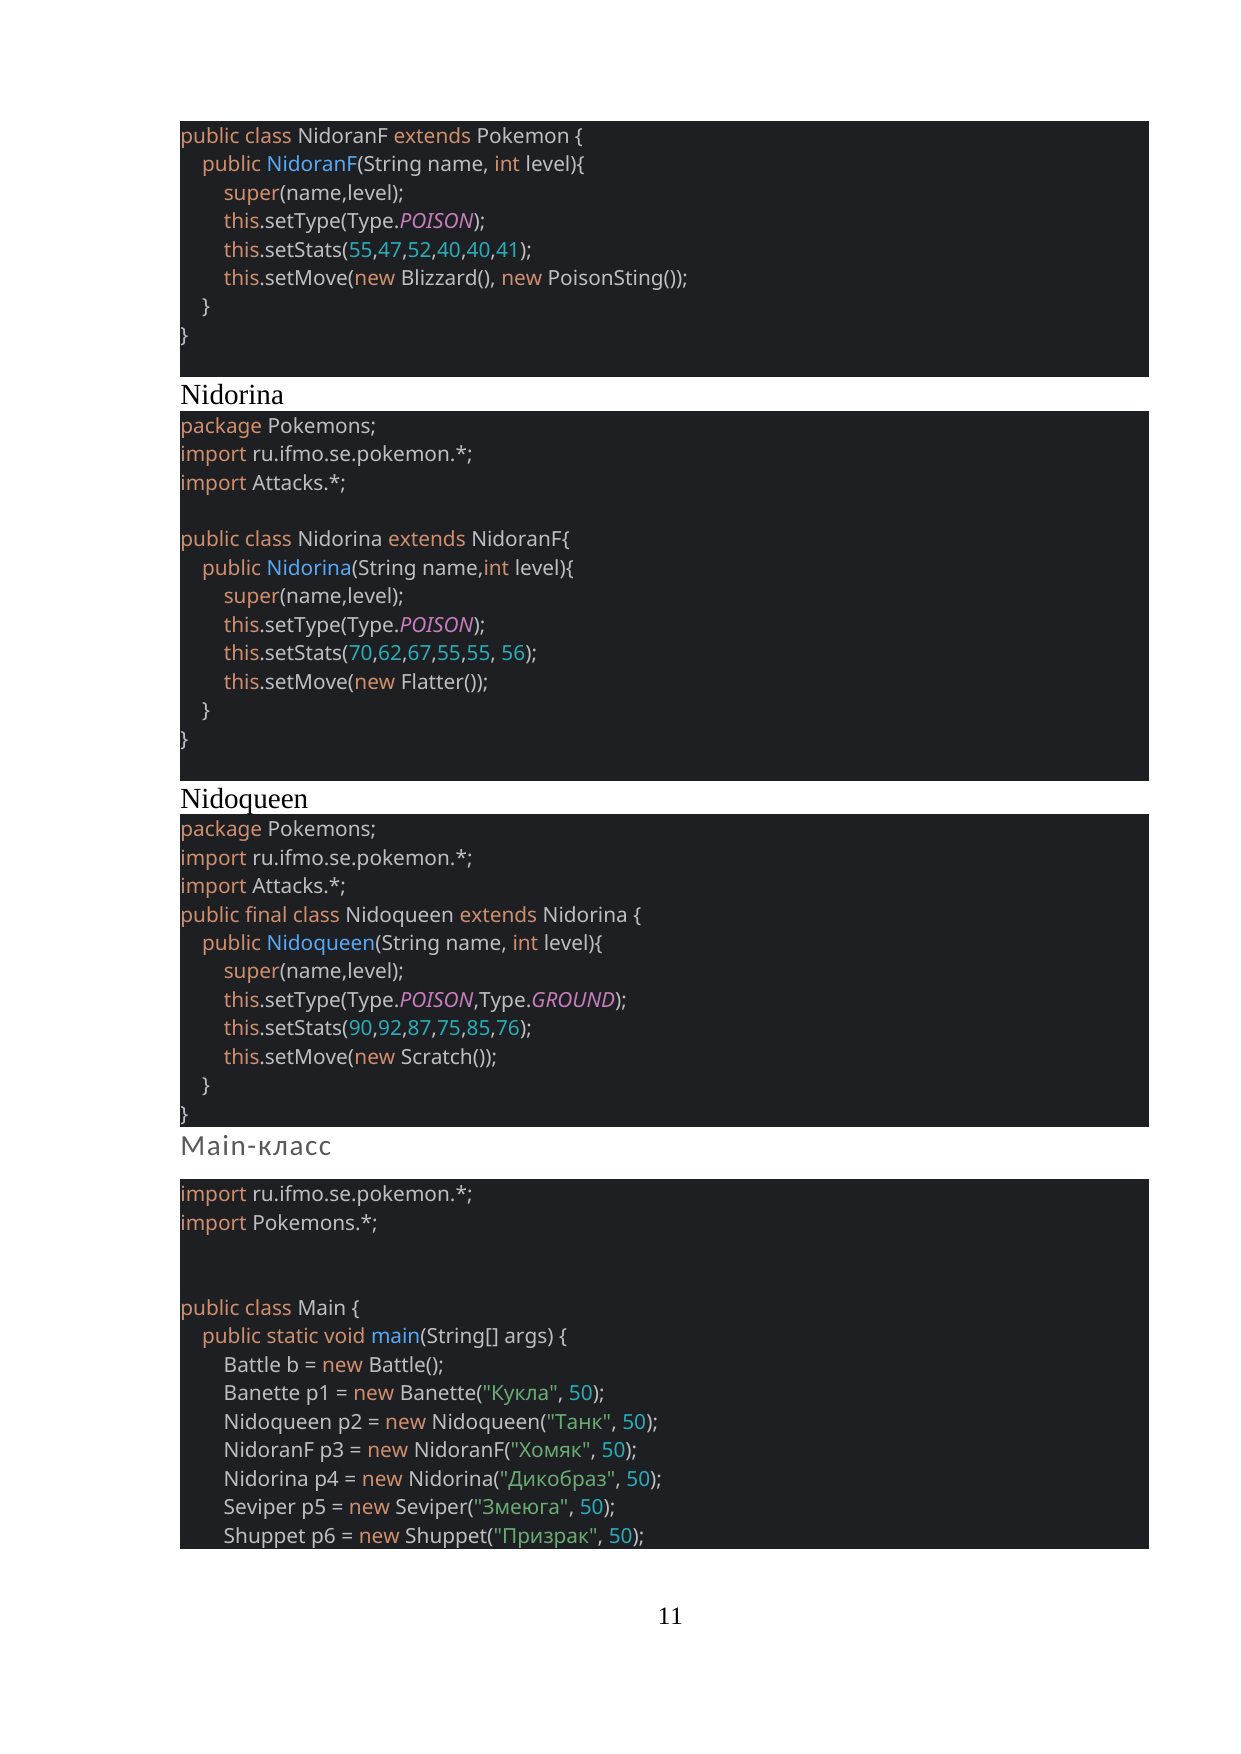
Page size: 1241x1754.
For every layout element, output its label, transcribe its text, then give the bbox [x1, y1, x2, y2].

text package Pokemons; import ru.ifmo.se.pokemon.*; import Attacks.*; public class Nidorina extends NidoranF{ public Nidorina(String name,int level){ super(name,level); this.setType(Type.POISON); this.setStats(70,62,67,55,55, 56); this.setMove(new Flatter()); } } [180, 411, 1149, 781]
text public class NidoranF extends Pokemon { public NidoranF(String name, int level){ super(name,level); this.setType(Type.POISON); this.setStats(55,47,52,40,40,41); this.setMove(new Blizzard(), new PoisonSting()); } } [180, 121, 1149, 377]
text package Pokemons; import ru.ifmo.se.pokemon.*; import Attacks.*; public final class Nidoqueen extends Nidorina { public Nidoqueen(String name, int level){ super(name,level); this.setType(Type.POISON,Type.GROUND); this.setStats(90,92,87,75,85,76); this.setMove(new Scratch()); } } [180, 814, 1149, 1127]
text Nidoqueen [180, 781, 1149, 814]
subtitle Main-класс [180, 1127, 1149, 1163]
text import ru.ifmo.se.pokemon.*; import Pokemons.*; public class Main { public static void main(String[] args) { Battle b = new Battle(); Banette p1 = new Banette("Кукла", 50); Nidoqueen p2 = new Nidoqueen("Танк", 50); NidoranF p3 = new NidoranF("Хомяк", 50); Nidorina p4 = new Nidorina("Дикобраз", 50); Seviper p5 = new Seviper("Змеюга", 50); Shuppet p6 = new Shuppet("Призрак", 50); [180, 1179, 1149, 1549]
text Nidorina [180, 377, 1149, 411]
